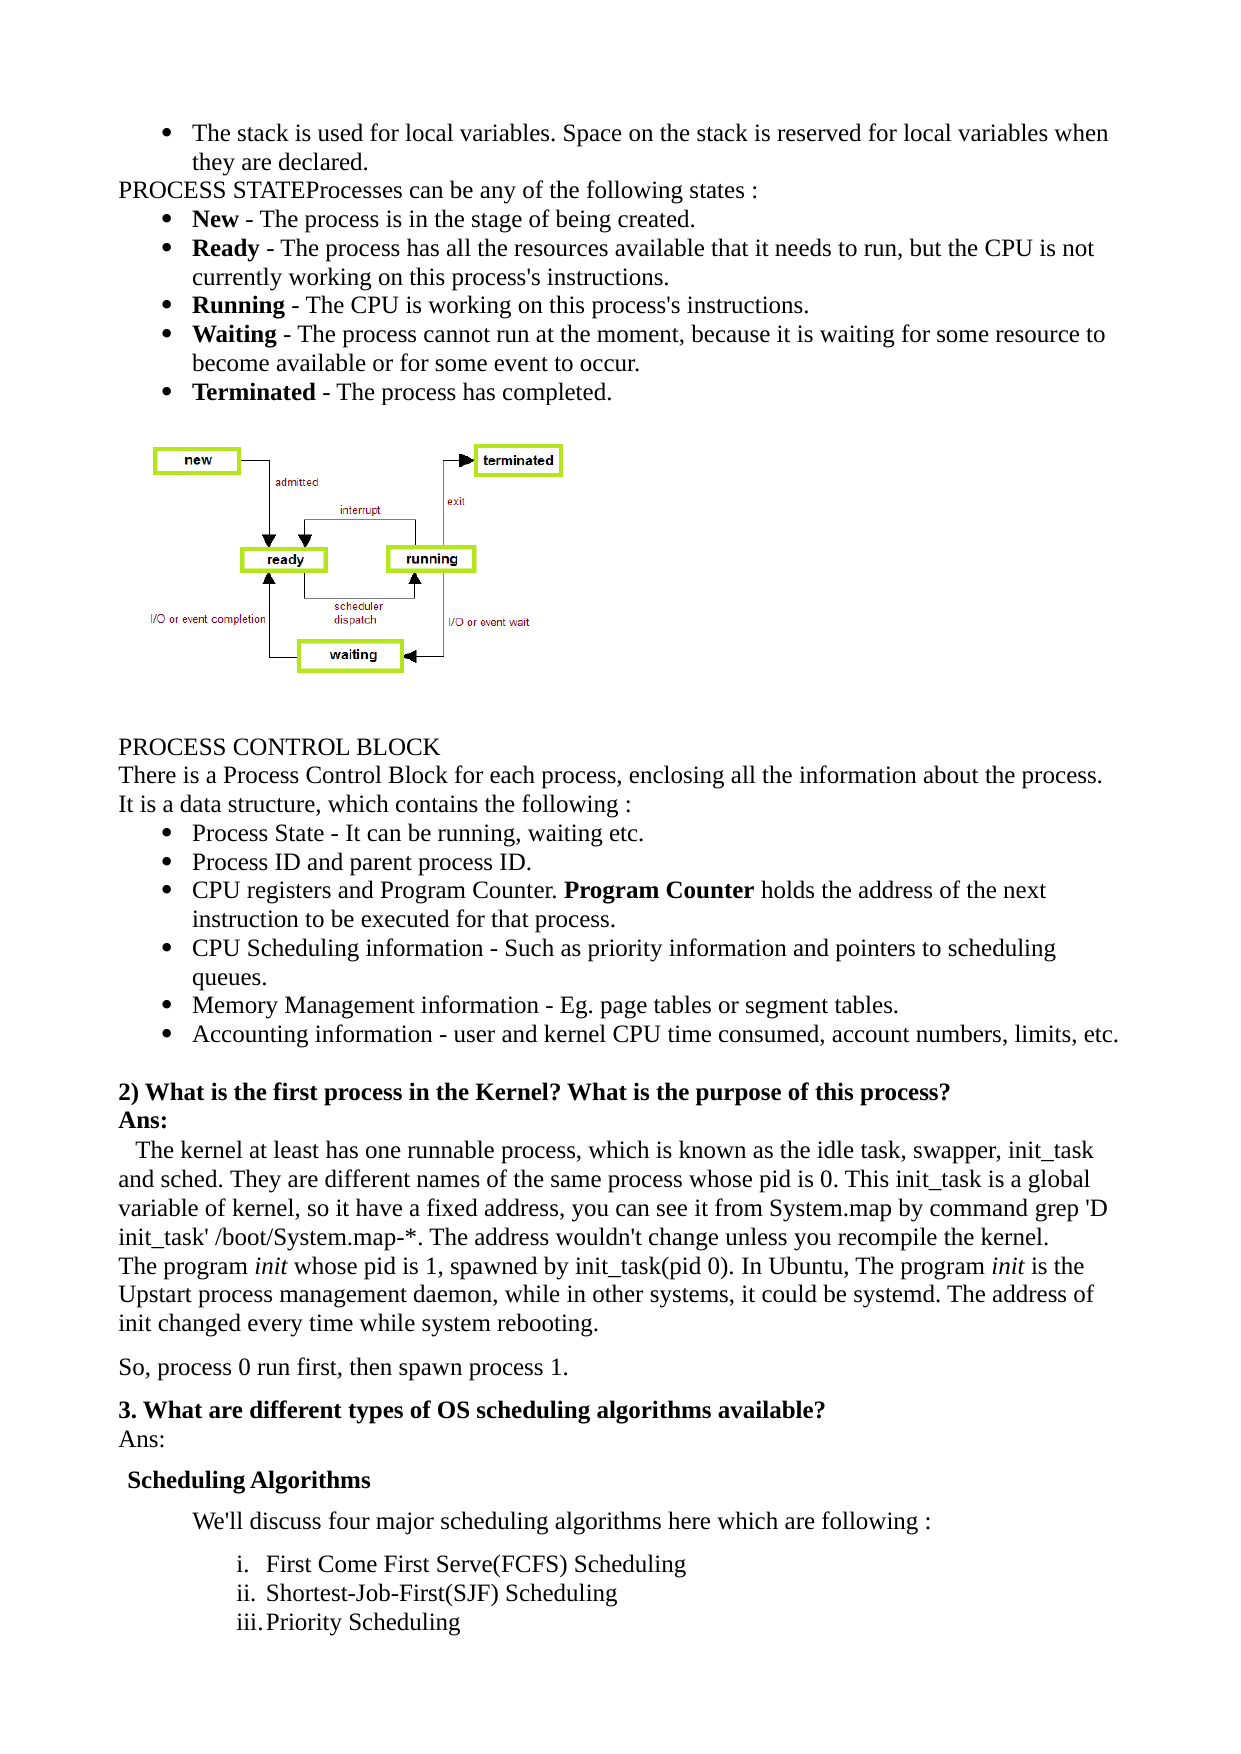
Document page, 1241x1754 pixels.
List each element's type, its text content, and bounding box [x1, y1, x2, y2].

list Waiting - The process cannot run at the moment, because it is waiting for some resource to become available or for some event to occur. [162, 319, 1122, 377]
text 3. What are different types of OS scheduling algorithms available? [118, 1395, 1122, 1424]
list CPU Scheduling information - Such as priority information and pointers to scheduling queues. [162, 933, 1122, 990]
list First Come First Serve(FCFS) Scheduling [236, 1549, 1122, 1578]
text 2) What is the first process in the Kernel? What is the purpose of this process? [118, 1077, 1122, 1105]
text There is a Process Control Block for each process, enclosing all the information about the process. It is a data structure, which contains the following : [118, 760, 1122, 818]
text Ans: [118, 1105, 1122, 1134]
list Priority Scheduling [236, 1607, 1122, 1636]
list New - The process is in the stage of being created. [162, 204, 1122, 233]
list Terminated - The process has completed. [162, 377, 1122, 406]
text PROCESS CONTROL BLOCK [118, 732, 1122, 760]
text PROCESS STATEProcesses can be any of the following states : [118, 176, 1122, 204]
list Process State - It can be running, waiting etc. [162, 818, 1122, 847]
text We'll discuss four major scheduling algorithms here which are following : [192, 1506, 1122, 1535]
list CPU registers and Program Counter. Program Counter holds the address of the next instruction to be executed for that process. [162, 875, 1122, 933]
list Ready - The process has all the resources available that it needs to run, but the CPU is not currently working on this process's instructions. [162, 233, 1122, 291]
list Accounting information - user and kernel CPU time consumed, account numbers, limits, etc. [162, 1019, 1122, 1048]
text The kernel at least has one runnable process, which is known as the idle task, swapper, init_task and sched. They are different names of the same process whose pid is 0. This init_task is a global variable of kernel, so it have a fixed address, you can see it from System.map by command grep 'D init_task' /boot/System.map-*. The address wouldn't change unless you recompile the kernel. [118, 1134, 1122, 1251]
text Ans: [118, 1424, 1122, 1452]
text So, process 0 run first, then spawn process 1. [118, 1352, 1122, 1380]
list Running - The CPU is working on this process's instructions. [162, 291, 1122, 319]
list Memory Management information - Eg. page tables or segment tables. [162, 990, 1122, 1019]
text The program init whose pid is 1, spawned by init_task(pid 0). In Ubuntu, The program init is the Upstart process management daemon, while in other systems, it could be systemd. The address of init changed every time while system rebooting. [118, 1251, 1122, 1337]
list The stack is used for local variables. Space on the stack is reserved for local variables when they are declared. [162, 118, 1122, 176]
picture [118, 405, 596, 703]
list Shortest-Job-First(SJF) Scheduling [236, 1578, 1122, 1607]
list Process ID and parent process ID. [162, 847, 1122, 875]
subtitle Scheduling Algorithms [102, 1465, 1122, 1494]
